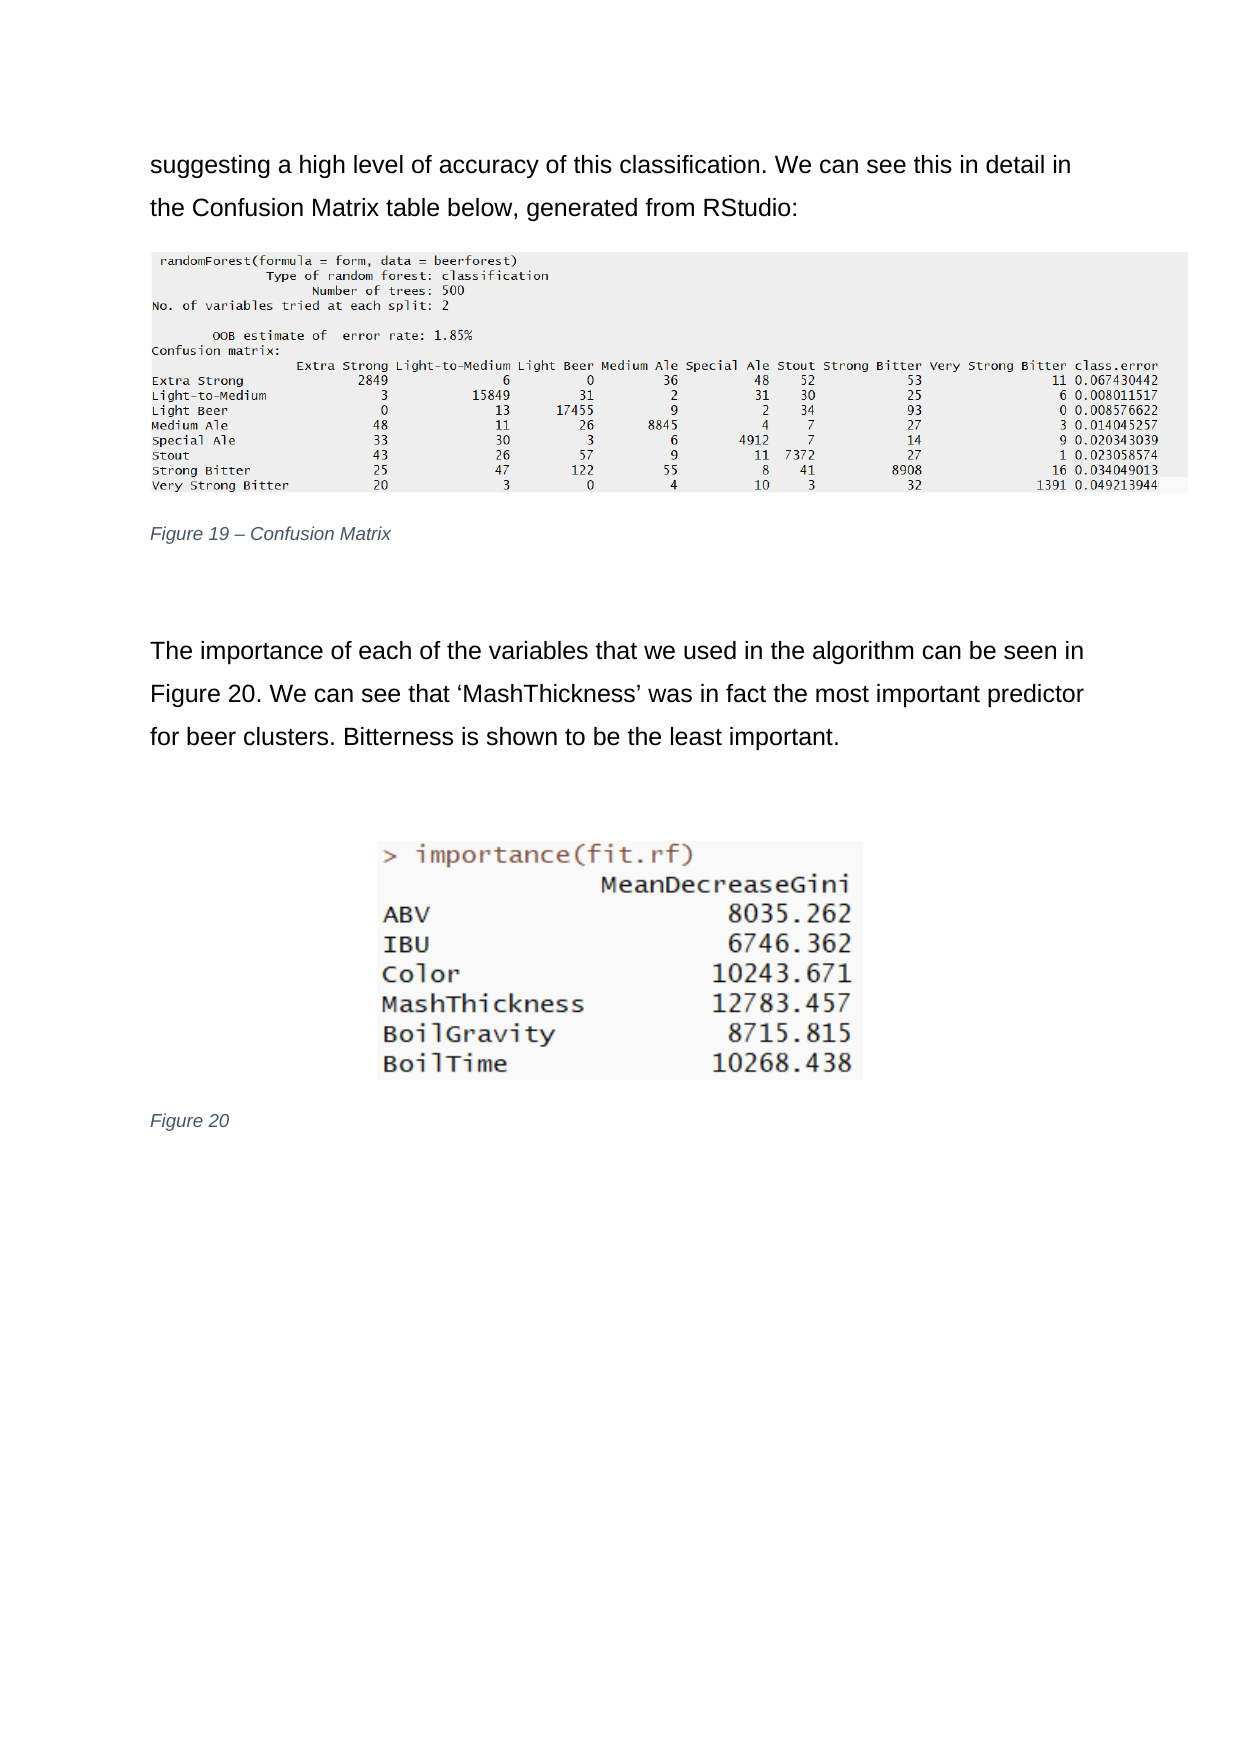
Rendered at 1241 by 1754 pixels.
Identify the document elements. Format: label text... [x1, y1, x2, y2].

text Figure 20 [150, 1110, 1090, 1131]
text The importance of each of the variables that we used in the algorithm can be seen in Figure 20. We can see that ‘MashThickness’ was in fact the most important predictor for beer clusters. Bitterness is shown to be the least important. [150, 636, 1090, 751]
text suggesting a high level of accuracy of this classification. We can see this in detail in the Confusion Matrix table below, generated from RStudio: [150, 150, 1090, 222]
text Figure 19 – Confusion Matrix [150, 523, 1090, 544]
